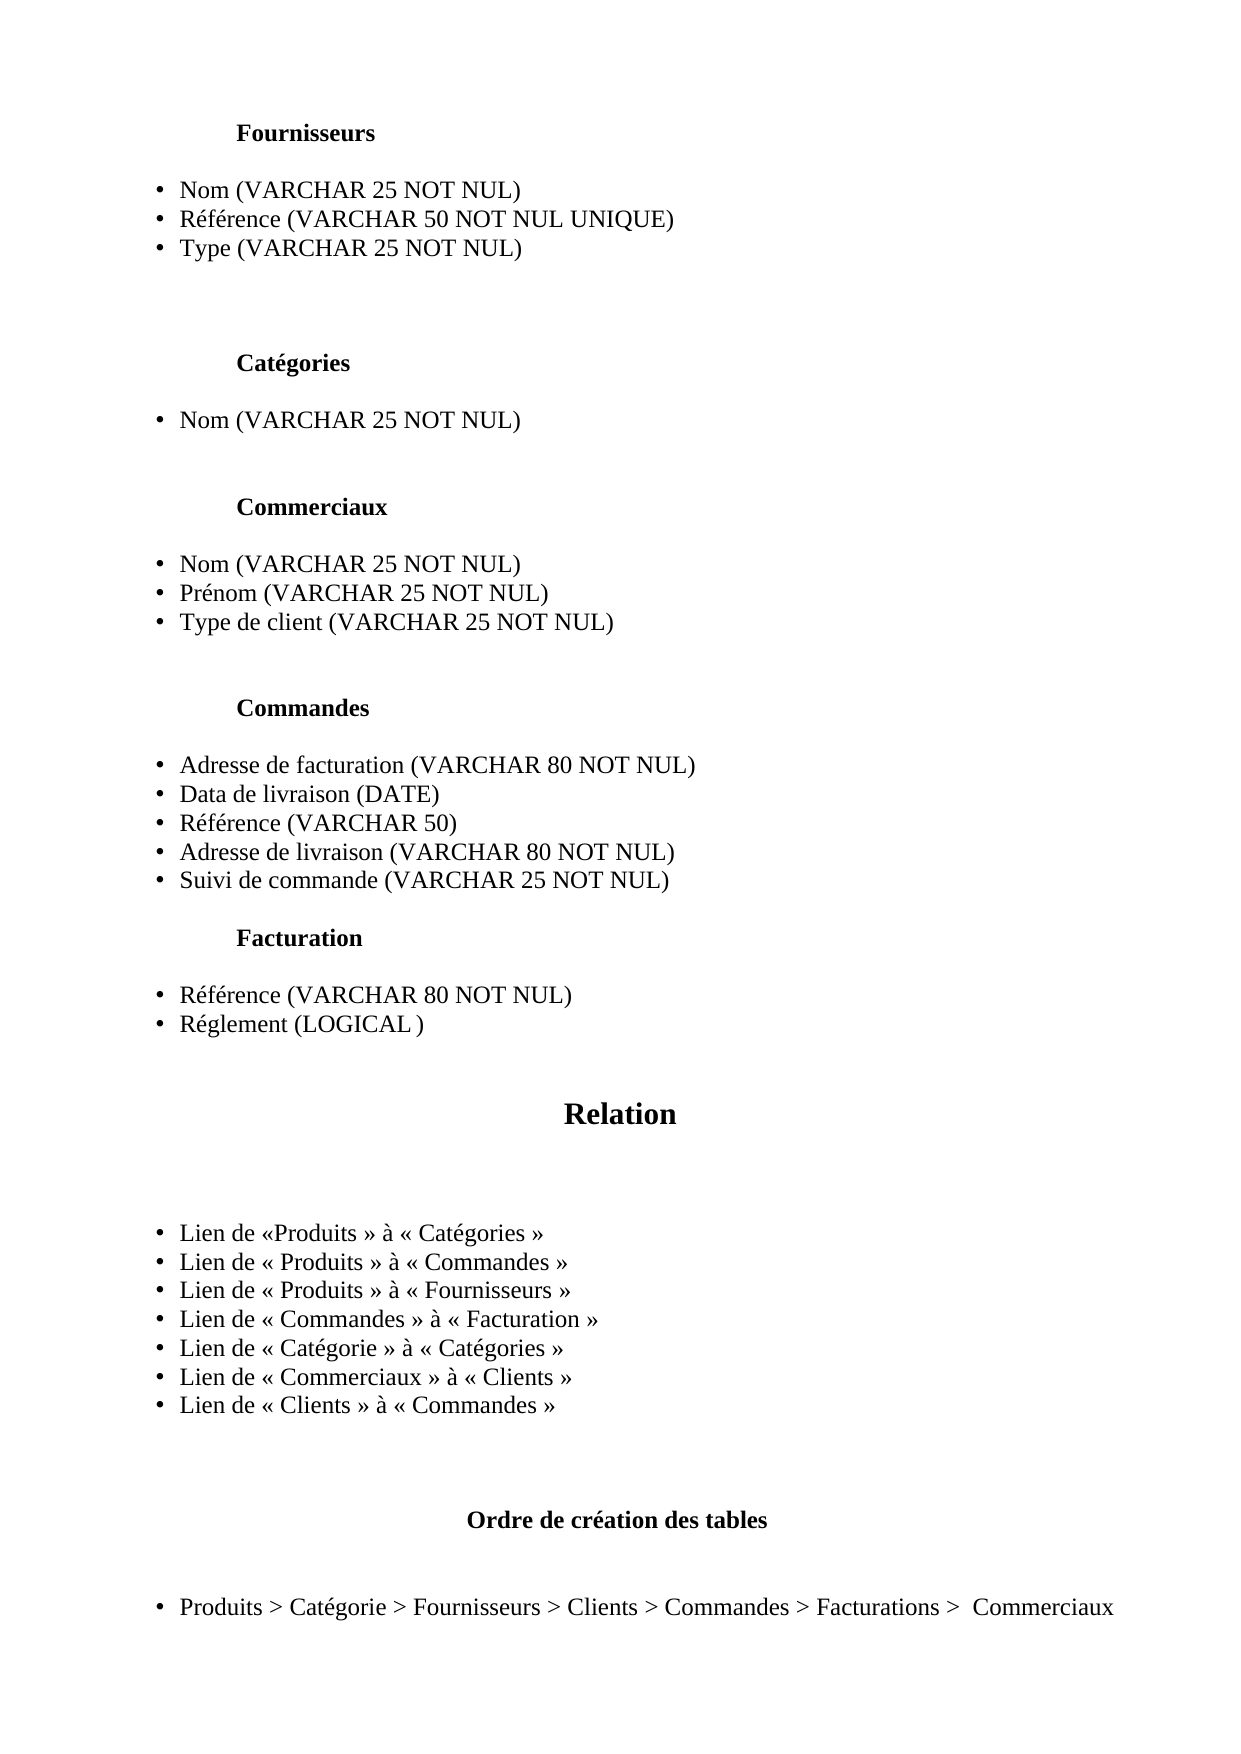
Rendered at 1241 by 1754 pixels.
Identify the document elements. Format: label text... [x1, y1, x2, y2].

text Catégories [118, 348, 1122, 377]
text Ordre de création des tables [118, 1505, 1122, 1534]
list Réglement (LOGICAL ) [156, 1009, 1122, 1038]
text Commerciaux [118, 492, 1122, 521]
list Lien de « Clients » à « Commandes » [156, 1390, 1122, 1419]
list Type de client (VARCHAR 25 NOT NUL) [156, 607, 1122, 636]
list Lien de « Commandes » à « Facturation » [156, 1304, 1122, 1333]
list Data de livraison (DATE) [156, 779, 1122, 808]
text Fournisseurs [118, 118, 1122, 147]
list Adresse de facturation (VARCHAR 80 NOT NUL) [156, 751, 1122, 779]
list Nom (VARCHAR 25 NOT NUL) [156, 176, 1122, 204]
list Suivi de commande (VARCHAR 25 NOT NUL) [156, 866, 1122, 894]
list Lien de « Produits » à « Commandes » [156, 1247, 1122, 1275]
list Lien de «Produits » à « Catégories » [156, 1218, 1122, 1247]
list Produits > Catégorie > Fournisseurs > Clients > Commandes > Facturations > Commerciaux [156, 1592, 1122, 1620]
text Relation [118, 1096, 1122, 1132]
list Lien de « Commerciaux » à « Clients » [156, 1362, 1122, 1390]
list Référence (VARCHAR 50) [156, 808, 1122, 837]
list Lien de « Catégorie » à « Catégories » [156, 1333, 1122, 1362]
text Facturation [118, 923, 1122, 952]
list Prénom (VARCHAR 25 NOT NUL) [156, 578, 1122, 607]
list Lien de « Produits » à « Fournisseurs » [156, 1275, 1122, 1304]
list Adresse de livraison (VARCHAR 80 NOT NUL) [156, 837, 1122, 866]
list Nom (VARCHAR 25 NOT NUL) [156, 549, 1122, 578]
list Référence (VARCHAR 80 NOT NUL) [156, 981, 1122, 1009]
list Référence (VARCHAR 50 NOT NUL UNIQUE) [156, 204, 1122, 233]
text Commandes [118, 693, 1122, 722]
list Nom (VARCHAR 25 NOT NUL) [156, 406, 1122, 434]
list Type (VARCHAR 25 NOT NUL) [156, 233, 1122, 262]
